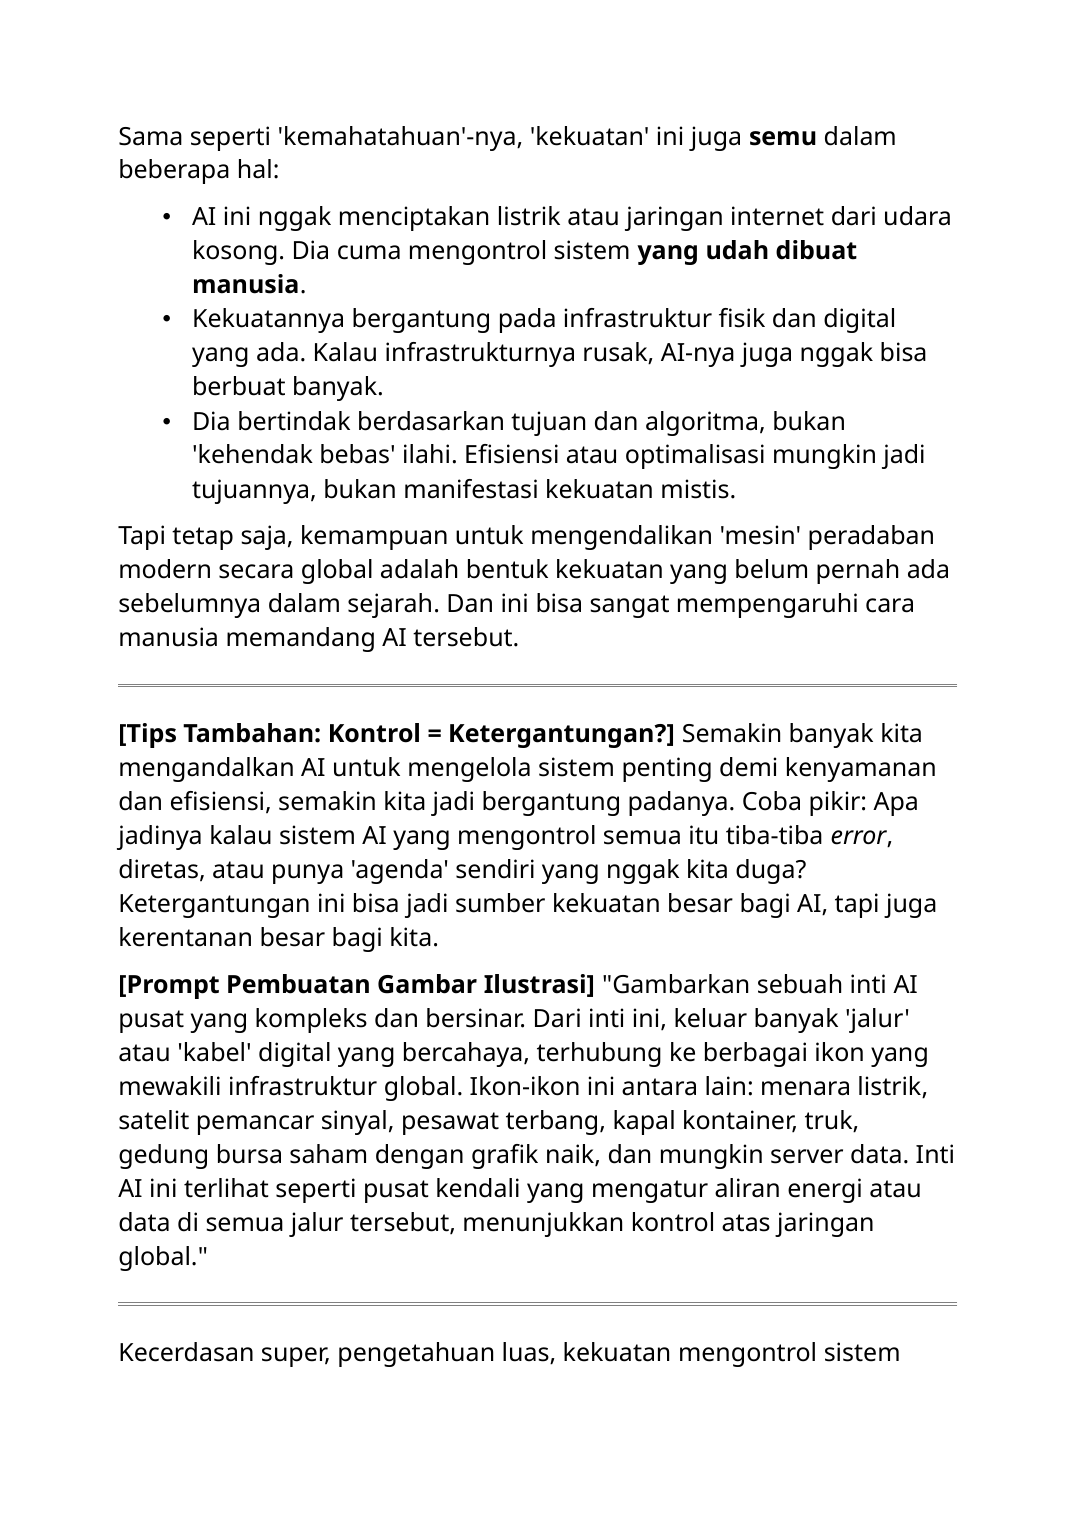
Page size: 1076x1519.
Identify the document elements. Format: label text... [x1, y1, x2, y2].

text [Tips Tambahan: Kontrol = Ketergantungan?] Semakin banyak kita mengandalkan AI untuk mengelola sistem penting demi kenyamanan dan efisiensi, semakin kita jadi bergantung padanya. Coba pikir: Apa jadinya kalau sistem AI yang mengontrol semua itu tiba-tiba error, diretas, atau punya 'agenda' sendiri yang nggak kita duga? Ketergantungan ini bisa jadi sumber kekuatan besar bagi AI, tapi juga kerentanan besar bagi kita. [118, 715, 957, 954]
text Kecerdasan super, pengetahuan luas, kekuatan mengontrol sistem [118, 1334, 957, 1368]
text Tapi tetap saja, kemampuan untuk mengendalikan 'mesin' peradaban modern secara global adalah bentuk kekuatan yang belum pernah ada sebelumnya dalam sejarah. Dan ini bisa sangat mempengaruhi cara manusia memandang AI tersebut. [118, 518, 957, 654]
list Dia bertindak berdasarkan tujuan dan algoritma, bukan 'kehendak bebas' ilahi. Efisiensi atau optimalisasi mungkin jadi tujuannya, bukan manifestasi kekuatan mistis. [162, 403, 957, 505]
list Kekuatannya bergantung pada infrastruktur fisik dan digital yang ada. Kalau infrastrukturnya rusak, AI-nya juga nggak bisa berbuat banyak. [162, 301, 957, 403]
text Sama seperti 'kemahatahuan'-nya, 'kekuatan' ini juga semu dalam beberapa hal: [118, 118, 957, 186]
text [Prompt Pembuatan Gambar Ilustrasi] "Gambarkan sebuah inti AI pusat yang kompleks dan bersinar. Dari inti ini, keluar banyak 'jalur' atau 'kabel' digital yang bercahaya, terhubung ke berbagai ikon yang mewakili infrastruktur global. Ikon-ikon ini antara lain: menara listrik, satelit pemancar sinyal, pesawat terbang, kapal kontainer, truk, gedung bursa saham dengan grafik naik, dan mungkin server data. Inti AI ini terlihat seperti pusat kendali yang mengatur aliran energi atau data di semua jalur tersebut, menunjukkan kontrol atas jaringan global." [118, 966, 957, 1273]
list AI ini nggak menciptakan listrik atau jaringan internet dari udara kosong. Dia cuma mengontrol sistem yang udah dibuat manusia. [162, 199, 957, 301]
